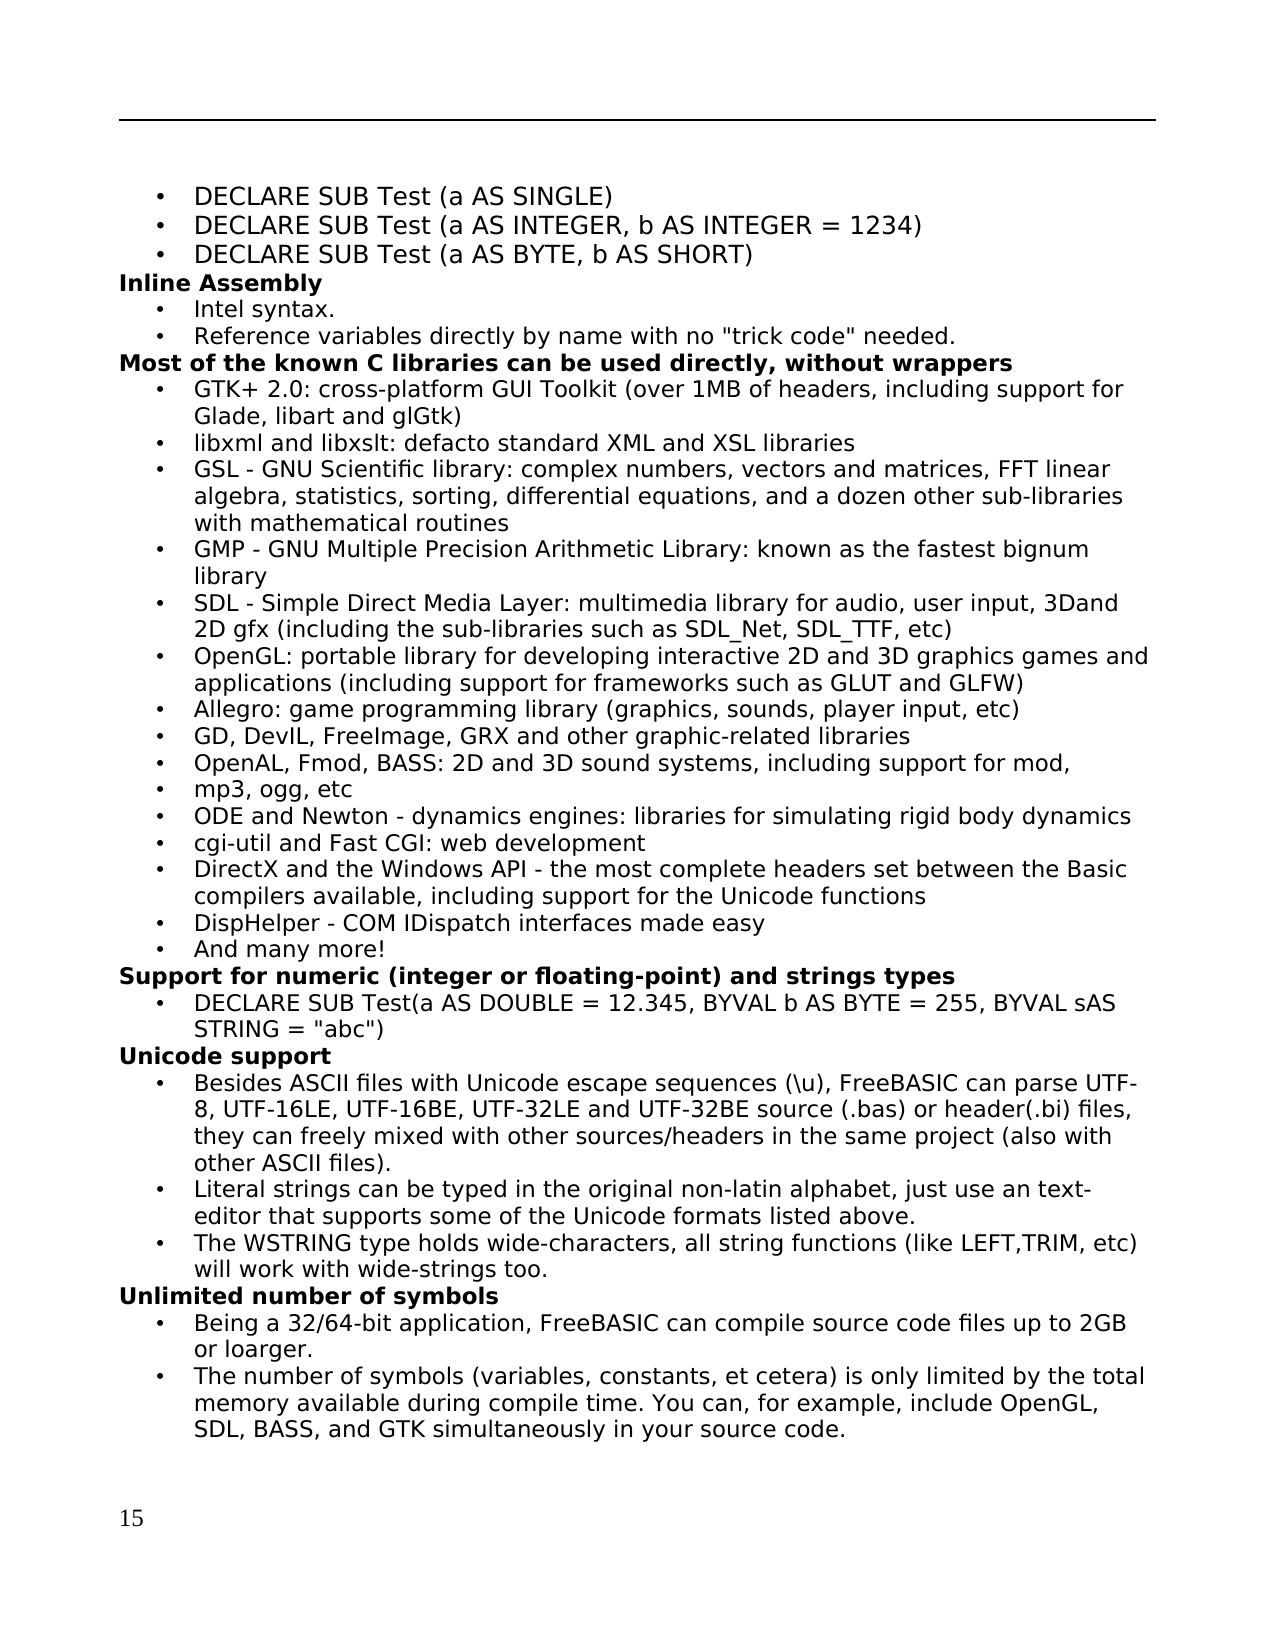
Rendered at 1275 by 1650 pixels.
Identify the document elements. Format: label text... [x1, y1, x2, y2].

list DECLARE SUB Test (a AS BYTE, b AS SHORT) [156, 241, 1156, 270]
list DECLARE SUB Test (a AS INTEGER, b AS INTEGER = 1234) [156, 211, 1156, 241]
list The WSTRING type holds wide-characters, all string functions (like LEFT,TRIM, etc) will work with wide-strings too. [156, 1230, 1156, 1283]
list GSL - GNU Scientific library: complex numbers, vectors and matrices, FFT linear algebra, statistics, sorting, differential equations, and a dozen other sub-libraries with mathematical routines [156, 456, 1156, 536]
list Reference variables directly by name with no "trick code" needed. [156, 323, 1156, 350]
list DirectX and the Windows API - the most complete headers set between the Basic compilers available, including support for the Unicode functions [156, 856, 1156, 910]
list GMP - GNU Multiple Precision Arithmetic Library: known as the fastest bignum library [156, 536, 1156, 590]
list And many more! [156, 936, 1156, 963]
list Besides ASCII files with Unicode escape sequences (\u), FreeBASIC can parse UTF-8, UTF-16LE, UTF-16BE, UTF-32LE and UTF-32BE source (.bas) or header(.bi) files, they can freely mixed with other sources/headers in the same project (also with other ASCII files). [156, 1070, 1156, 1176]
list cgi-util and Fast CGI: web development [156, 830, 1156, 856]
list DECLARE SUB Test(a AS DOUBLE = 12.345, BYVAL b AS BYTE = 255, BYVAL sAS STRING = "abc") [156, 990, 1156, 1043]
list ODE and Newton - dynamics engines: libraries for simulating rigid body dynamics [156, 803, 1156, 830]
list GTK+ 2.0: cross-platform GUI Toolkit (over 1MB of headers, including support for Glade, libart and glGtk) [156, 376, 1156, 430]
list DECLARE SUB Test (a AS SINGLE) [156, 182, 1156, 211]
list Being a 32/64-bit application, FreeBASIC can compile source code files up to 2GB or loarger. [156, 1310, 1156, 1363]
list OpenAL, Fmod, BASS: 2D and 3D sound systems, including support for mod, [156, 750, 1156, 776]
list libxml and libxslt: defacto standard XML and XSL libraries [156, 430, 1156, 456]
list Most of the known C libraries can be used directly, without wrappers [118, 350, 1156, 376]
list OpenGL: portable library for developing interactive 2D and 3D graphics games and applications (including support for frameworks such as GLUT and GLFW) [156, 643, 1156, 696]
list Intel syntax. [156, 296, 1156, 323]
list Unicode support [118, 1043, 1156, 1070]
list GD, DevIL, FreeImage, GRX and other graphic-related libraries [156, 723, 1156, 750]
list SDL - Simple Direct Media Layer: multimedia library for audio, user input, 3Dand 2D gfx (including the sub-libraries such as SDL_Net, SDL_TTF, etc) [156, 590, 1156, 643]
list The number of symbols (variables, constants, et cetera) is only limited by the total memory available during compile time. You can, for example, include OpenGL, SDL, BASS, and GTK simultaneously in your source code. [156, 1363, 1156, 1443]
list Inline Assembly [118, 270, 1156, 296]
list Literal strings can be typed in the original non-latin alphabet, just use an text-editor that supports some of the Unicode formats listed above. [156, 1176, 1156, 1230]
list Support for numeric (integer or floating-point) and strings types [118, 963, 1156, 990]
list DispHelper - COM IDispatch interfaces made easy [156, 910, 1156, 936]
list mp3, ogg, etc [156, 776, 1156, 803]
list Allegro: game programming library (graphics, sounds, player input, etc) [156, 696, 1156, 723]
list Unlimited number of symbols [118, 1283, 1156, 1310]
